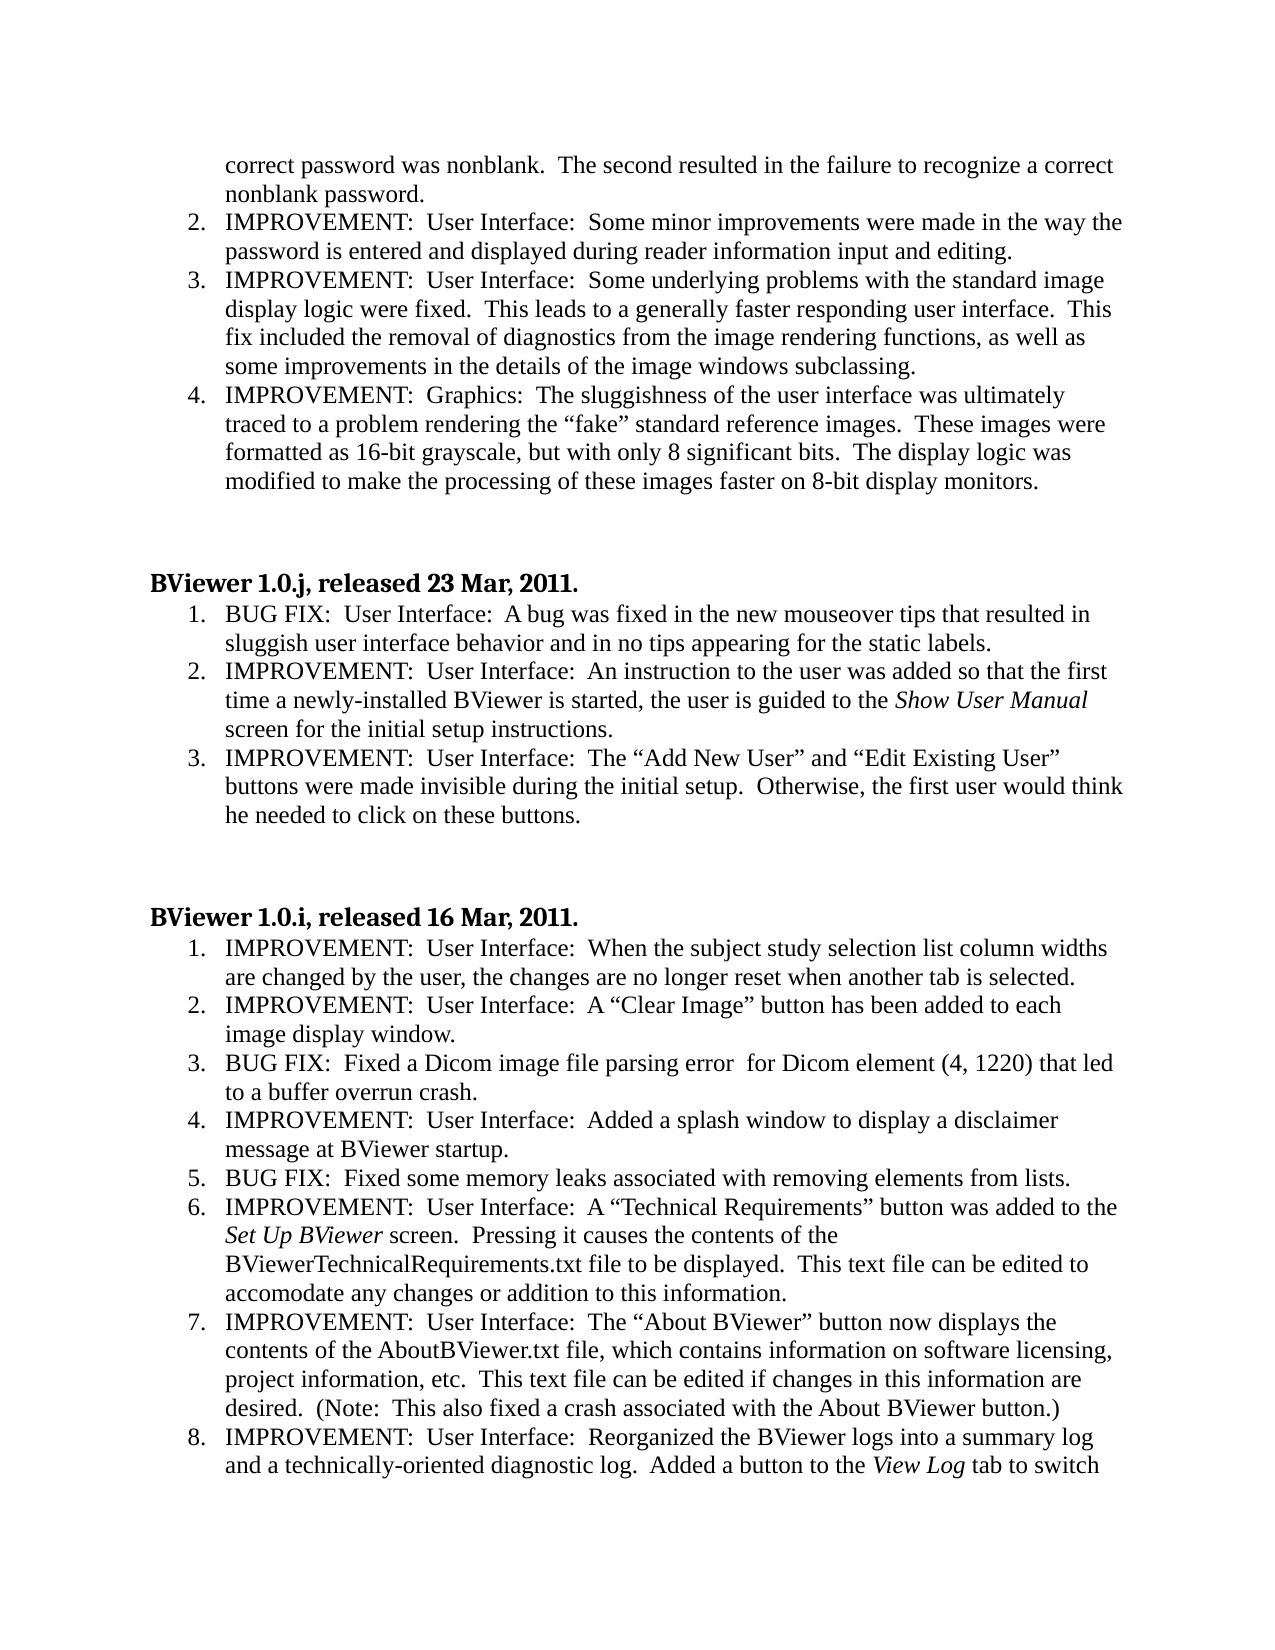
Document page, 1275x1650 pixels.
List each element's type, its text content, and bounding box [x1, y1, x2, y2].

list IMPROVEMENT: User Interface: Added a splash window to display a disclaimer message at BViewer startup. [187, 1105, 1125, 1163]
list IMPROVEMENT: User Interface: Some underlying problems with the standard image display logic were fixed. This leads to a generally faster responding user interface. This fix included the removal of diagnostics from the image rendering functions, as well as some improvements in the details of the image windows subclassing. [187, 265, 1125, 380]
list IMPROVEMENT: User Interface: Reorganized the BViewer logs into a summary log and a technically-oriented diagnostic log. Added a button to the View Log tab to switch [187, 1422, 1125, 1479]
list IMPROVEMENT: User Interface: An instruction to the user was added so that the first time a newly-installed BViewer is started, the user is guided to the Show User Manual screen for the initial setup instructions. [187, 656, 1125, 743]
list IMPROVEMENT: User Interface: A “Technical Requirements” button was added to the Set Up BViewer screen. Pressing it causes the contents of the BViewerTechnicalRequirements.txt file to be displayed. This text file can be edited to accomodate any changes or addition to this information. [187, 1192, 1125, 1307]
list BUG FIX: Fixed a Dicom image file parsing error for Dicom element (4, 1220) that led to a buffer overrun crash. [187, 1048, 1125, 1105]
list correct password was nonblank. The second resulted in the failure to recognize a correct nonblank password. [187, 150, 1125, 207]
list IMPROVEMENT: User Interface: When the subject study selection list column widths are changed by the user, the changes are no longer reset when another tab is selected. [187, 933, 1125, 990]
list IMPROVEMENT: Graphics: The sluggishness of the user interface was ultimately traced to a problem rendering the “fake” standard reference images. These images were formatted as 16-bit grayscale, but with only 8 significant bits. The display logic was modified to make the processing of these images faster on 8-bit display monitors. [187, 380, 1125, 495]
subtitle BViewer 1.0.i, released 16 Mar, 2011. [150, 902, 1125, 933]
list IMPROVEMENT: User Interface: The “Add New User” and “Edit Existing User” buttons were made invisible during the initial setup. Otherwise, the first user would think he needed to click on these buttons. [187, 743, 1125, 829]
list IMPROVEMENT: User Interface: The “About BViewer” button now displays the contents of the AboutBViewer.txt file, which contains information on software licensing, project information, etc. This text file can be edited if changes in this information are desired. (Note: This also fixed a crash associated with the About BViewer button.) [187, 1307, 1125, 1422]
subtitle BViewer 1.0.j, released 23 Mar, 2011. [150, 568, 1125, 599]
list BUG FIX: Fixed some memory leaks associated with removing elements from lists. [187, 1163, 1125, 1192]
list BUG FIX: User Interface: A bug was fixed in the new mouseover tips that resulted in sluggish user interface behavior and in no tips appearing for the static labels. [187, 599, 1125, 656]
list IMPROVEMENT: User Interface: A “Clear Image” button has been added to each image display window. [187, 990, 1125, 1048]
list IMPROVEMENT: User Interface: Some minor improvements were made in the way the password is entered and displayed during reader information input and editing. [187, 207, 1125, 265]
